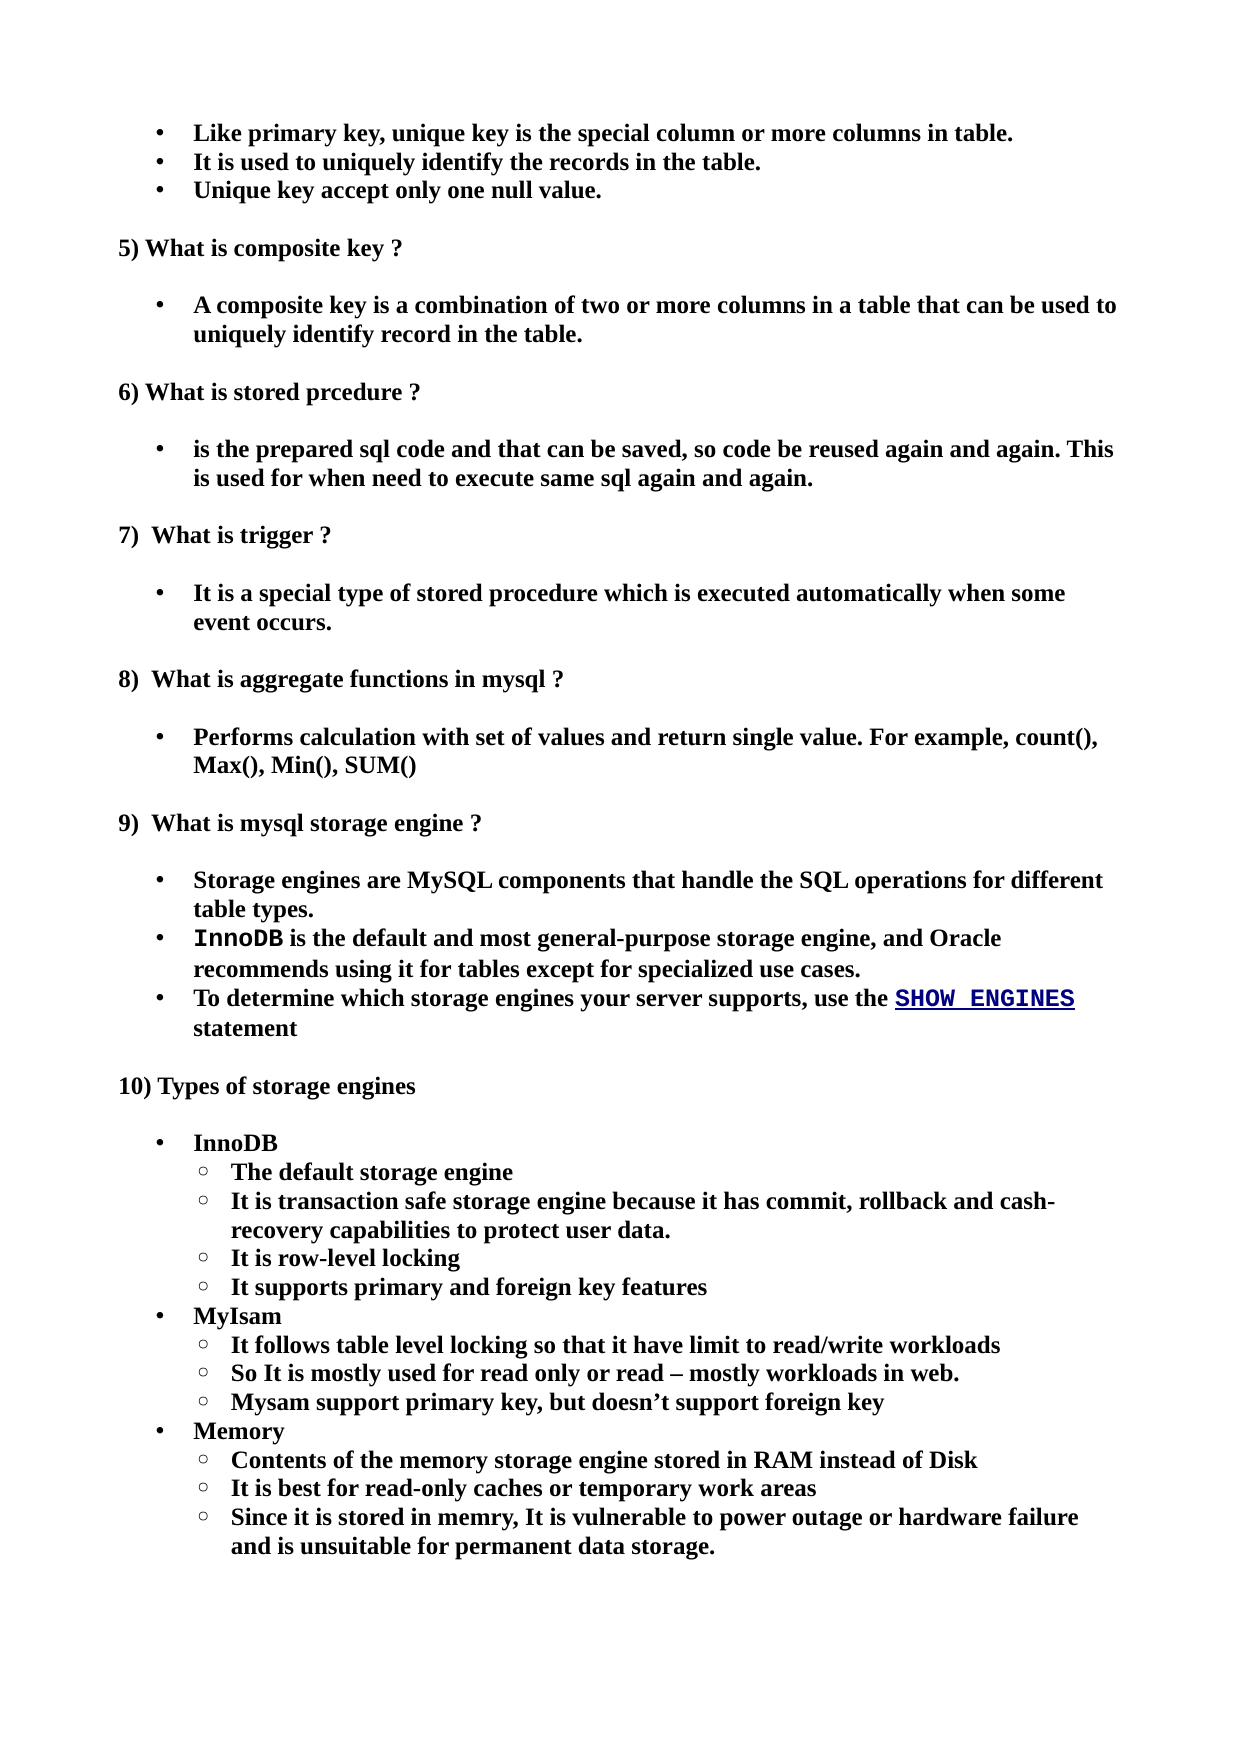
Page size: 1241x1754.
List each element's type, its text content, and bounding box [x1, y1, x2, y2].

list Performs calculation with set of values and return single value. For example, count(), Max(), Min(), SUM() [156, 722, 1122, 779]
list Since it is stored in memry, It is vulnerable to power outage or hardware failure and is unsuitable for permanent data storage. [193, 1502, 1122, 1560]
list It follows table level locking so that it have limit to read/write workloads [193, 1330, 1122, 1358]
list A composite key is a combination of two or more columns in a table that can be used to uniquely identify record in the table. [156, 291, 1122, 348]
list Unique key accept only one null value. [156, 176, 1122, 204]
list It is a special type of stored procedure which is executed automatically when some event occurs. [156, 578, 1122, 636]
text 9) What is mysql storage engine ? [118, 808, 1122, 837]
text 5) What is composite key ? [118, 233, 1122, 262]
list Contents of the memory storage engine stored in RAM instead of Disk [193, 1445, 1122, 1473]
list Mysam support primary key, but doesn’t support foreign key [193, 1387, 1122, 1416]
list InnoDB [156, 1128, 1122, 1157]
list To determine which storage engines your server supports, use the SHOW ENGINES statement [156, 983, 1122, 1042]
list InnoDB is the default and most general-purpose storage engine, and Oracle recommends using it for tables except for specialized use cases. [156, 923, 1122, 983]
list It is used to uniquely identify the records in the table. [156, 147, 1122, 176]
list It supports primary and foreign key features [193, 1272, 1122, 1301]
list It is best for read-only caches or temporary work areas [193, 1473, 1122, 1502]
list is the prepared sql code and that can be saved, so code be reused again and again. This is used for when need to execute same sql again and again. [156, 434, 1122, 492]
list Storage engines are MySQL components that handle the SQL operations for different table types. [156, 866, 1122, 923]
text 6) What is stored prcedure ? [118, 377, 1122, 406]
text 8) What is aggregate functions in mysql ? [118, 664, 1122, 693]
text 7) What is trigger ? [118, 521, 1122, 549]
list It is row-level locking [193, 1243, 1122, 1272]
list Like primary key, unique key is the special column or more columns in table. [156, 118, 1122, 147]
list MyIsam [156, 1301, 1122, 1330]
list The default storage engine [193, 1157, 1122, 1186]
list Memory [156, 1416, 1122, 1445]
text 10) Types of storage engines [118, 1071, 1122, 1100]
list It is transaction safe storage engine because it has commit, rollback and cash-recovery capabilities to protect user data. [193, 1186, 1122, 1243]
list So It is mostly used for read only or read – mostly workloads in web. [193, 1358, 1122, 1387]
